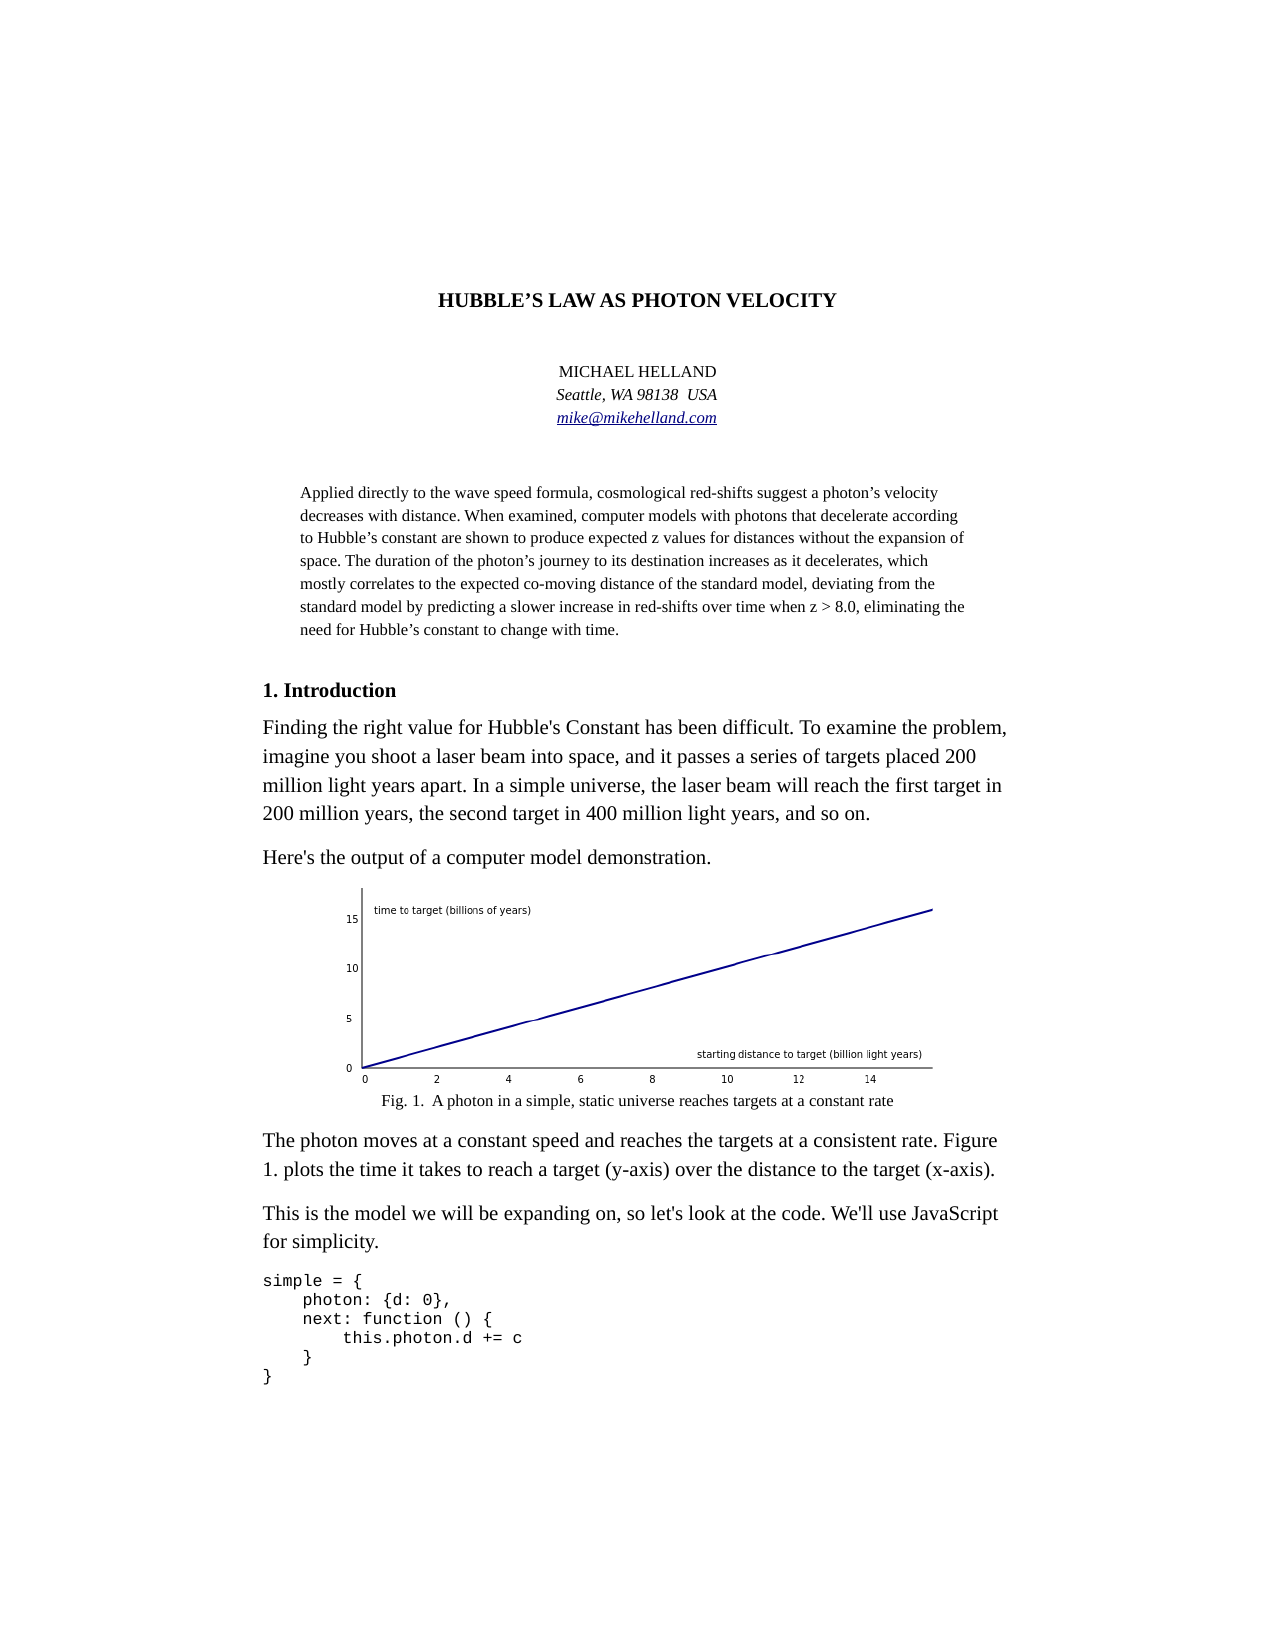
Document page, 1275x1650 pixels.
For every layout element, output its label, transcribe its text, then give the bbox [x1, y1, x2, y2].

text MICHAEL HELLAND Seattle, WA 98138 USA mike@mikehelland.com [262, 362, 1012, 427]
text this.photon.d += c [262, 1329, 1012, 1348]
subtitle 1. Introduction [262, 678, 1012, 702]
text This is the model we will be expanding on, so let's look at the code. We'll use JavaScript for simplicity. [262, 1201, 1012, 1253]
text Fig. 1. A photon in a simple, static universe reaches targets at a constant rate [262, 888, 1012, 1110]
text Here's the output of a computer model demonstration. [262, 845, 1012, 869]
text } [262, 1348, 1012, 1367]
subtitle HUBBLE’S LAW AS PHOTON VELOCITY [262, 287, 1012, 312]
text next: function () { [262, 1311, 1012, 1329]
text Finding the right value for Hubble's Constant has been difficult. To examine the problem, imagine you shoot a laser beam into space, and it passes a series of targets placed 200 million light years apart. In a simple universe, the laser beam will reach the first target in 200 million years, the second target in 400 million light years, and so on. [262, 715, 1012, 825]
text The photon moves at a constant speed and reaches the targets at a consistent rate. Figure 1. plots the time it takes to reach a target (y-axis) over the distance to the target (x-axis). [262, 1128, 1012, 1181]
text Applied directly to the wave speed formula, cosmological red-shifts suggest a photon’s velocity decreases with distance. When examined, computer models with photons that decelerate according to Hubble’s constant are shown to produce expected z values for distances without the expansion of space. The duration of the photon’s journey to its destination increases as it decelerates, which mostly correlates to the expected co-moving distance of the standard model, deviating from the standard model by predicting a slower increase in red-shifts over time when z > 8.0, eliminating the need for Hubble’s constant to change with time. [300, 482, 975, 639]
picture [342, 888, 933, 1087]
text photon: {d: 0}, [262, 1292, 1012, 1311]
text simple = { [262, 1273, 1012, 1292]
text } [262, 1367, 1012, 1386]
